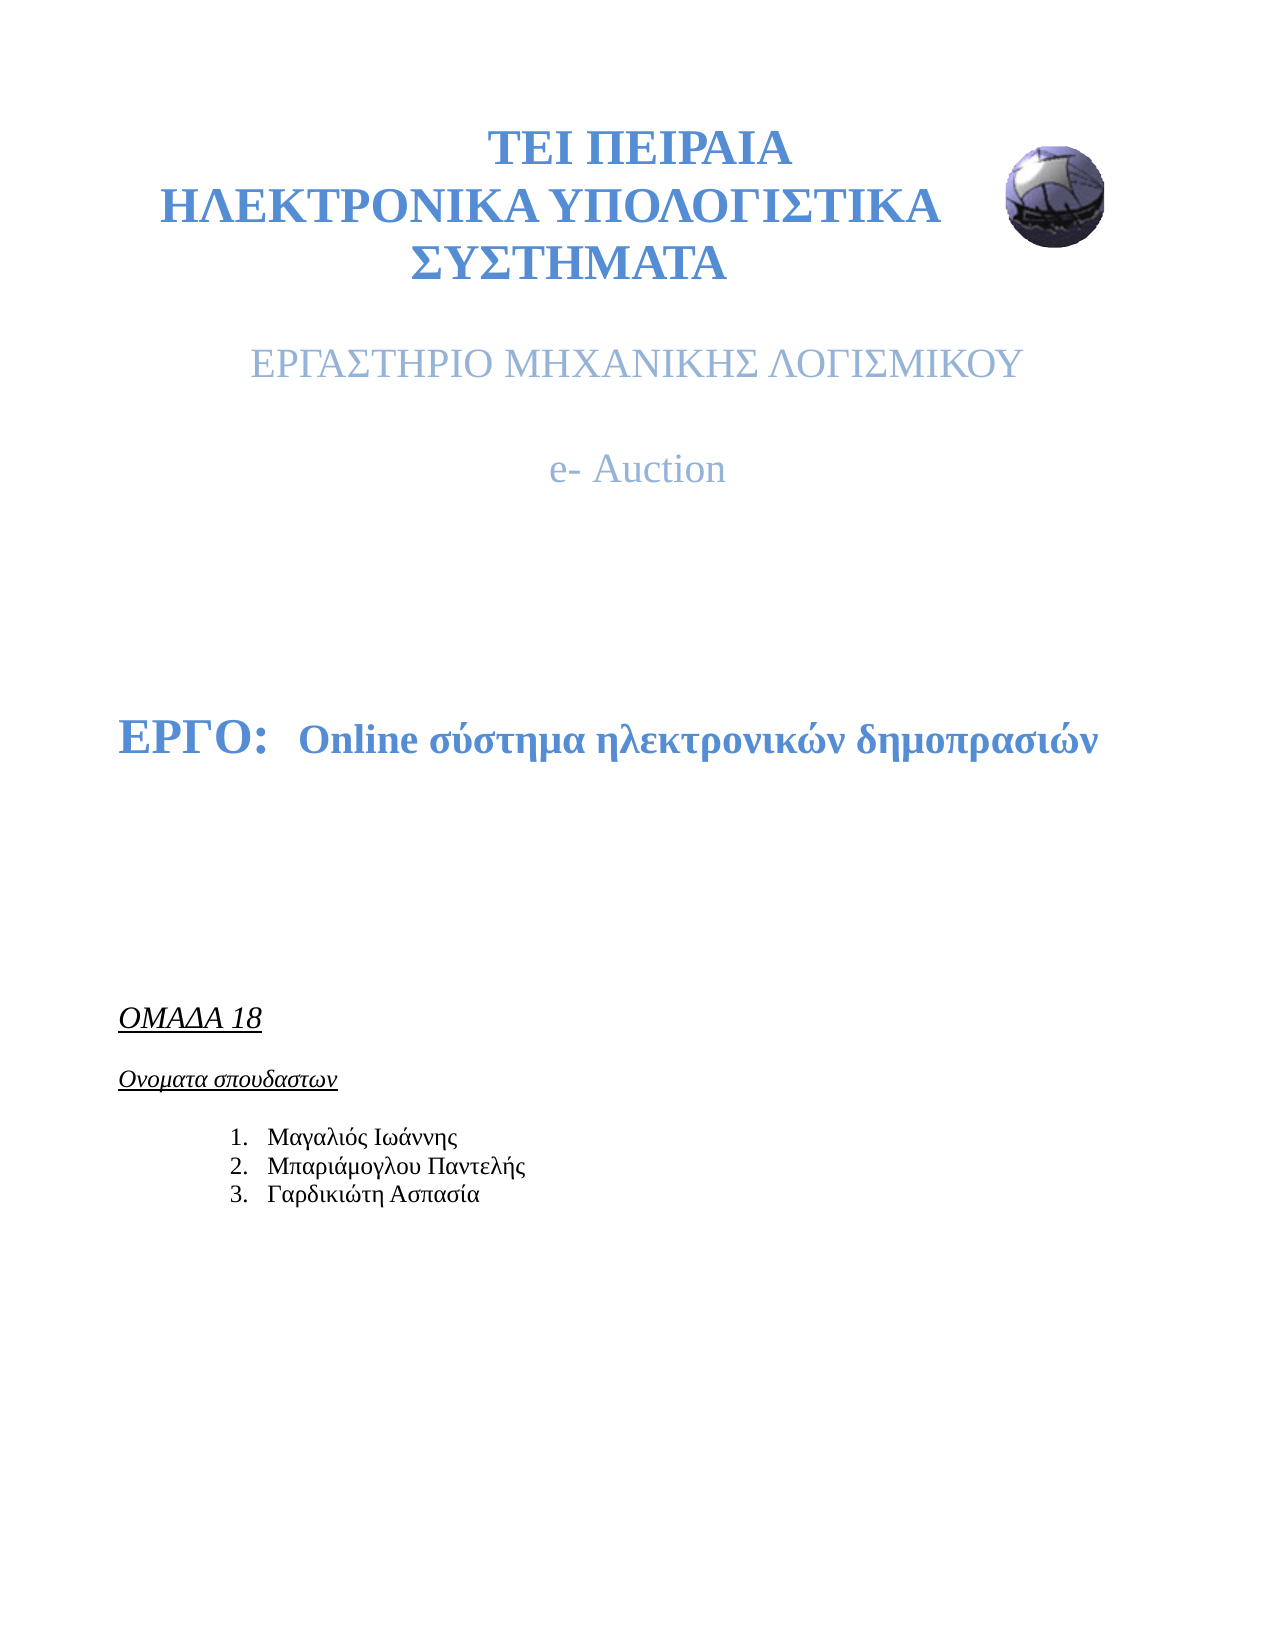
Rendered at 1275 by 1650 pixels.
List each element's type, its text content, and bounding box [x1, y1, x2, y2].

subtitle ΣΥΣΤΗΜΑΤΑ [118, 233, 1157, 291]
subtitle [1092, 176, 1157, 233]
text ΕΡΓΑΣΤΗΡΙΟ ΜΗΧΑΝΙΚΗΣ ΛΟΓΙΣΜΙΚΟΥ [118, 338, 1157, 386]
list Μπαριάμογλου Παντελής [229, 1151, 1157, 1179]
text Ονοματα σπουδαστων [118, 1064, 1157, 1093]
list Μαγαλιός Ιωάννης [229, 1122, 1157, 1151]
text ΕΡΓΟ: Online σύστημα ηλεκτρονικών δημοπρασιών [118, 703, 1157, 765]
subtitle ΗΛΕΚΤΡΟΝΙΚΑ ΥΠΟΛΟΓΙΣΤΙΚΑ [118, 176, 1018, 233]
text ΟΜΑΔΑ 18 [118, 1000, 1157, 1036]
text ΤΕΙ ΠΕΙΡΑΙΑ [118, 118, 1157, 176]
list Γαρδικιώτη Ασπασία [229, 1179, 1157, 1208]
text e- Auction [118, 444, 1157, 492]
